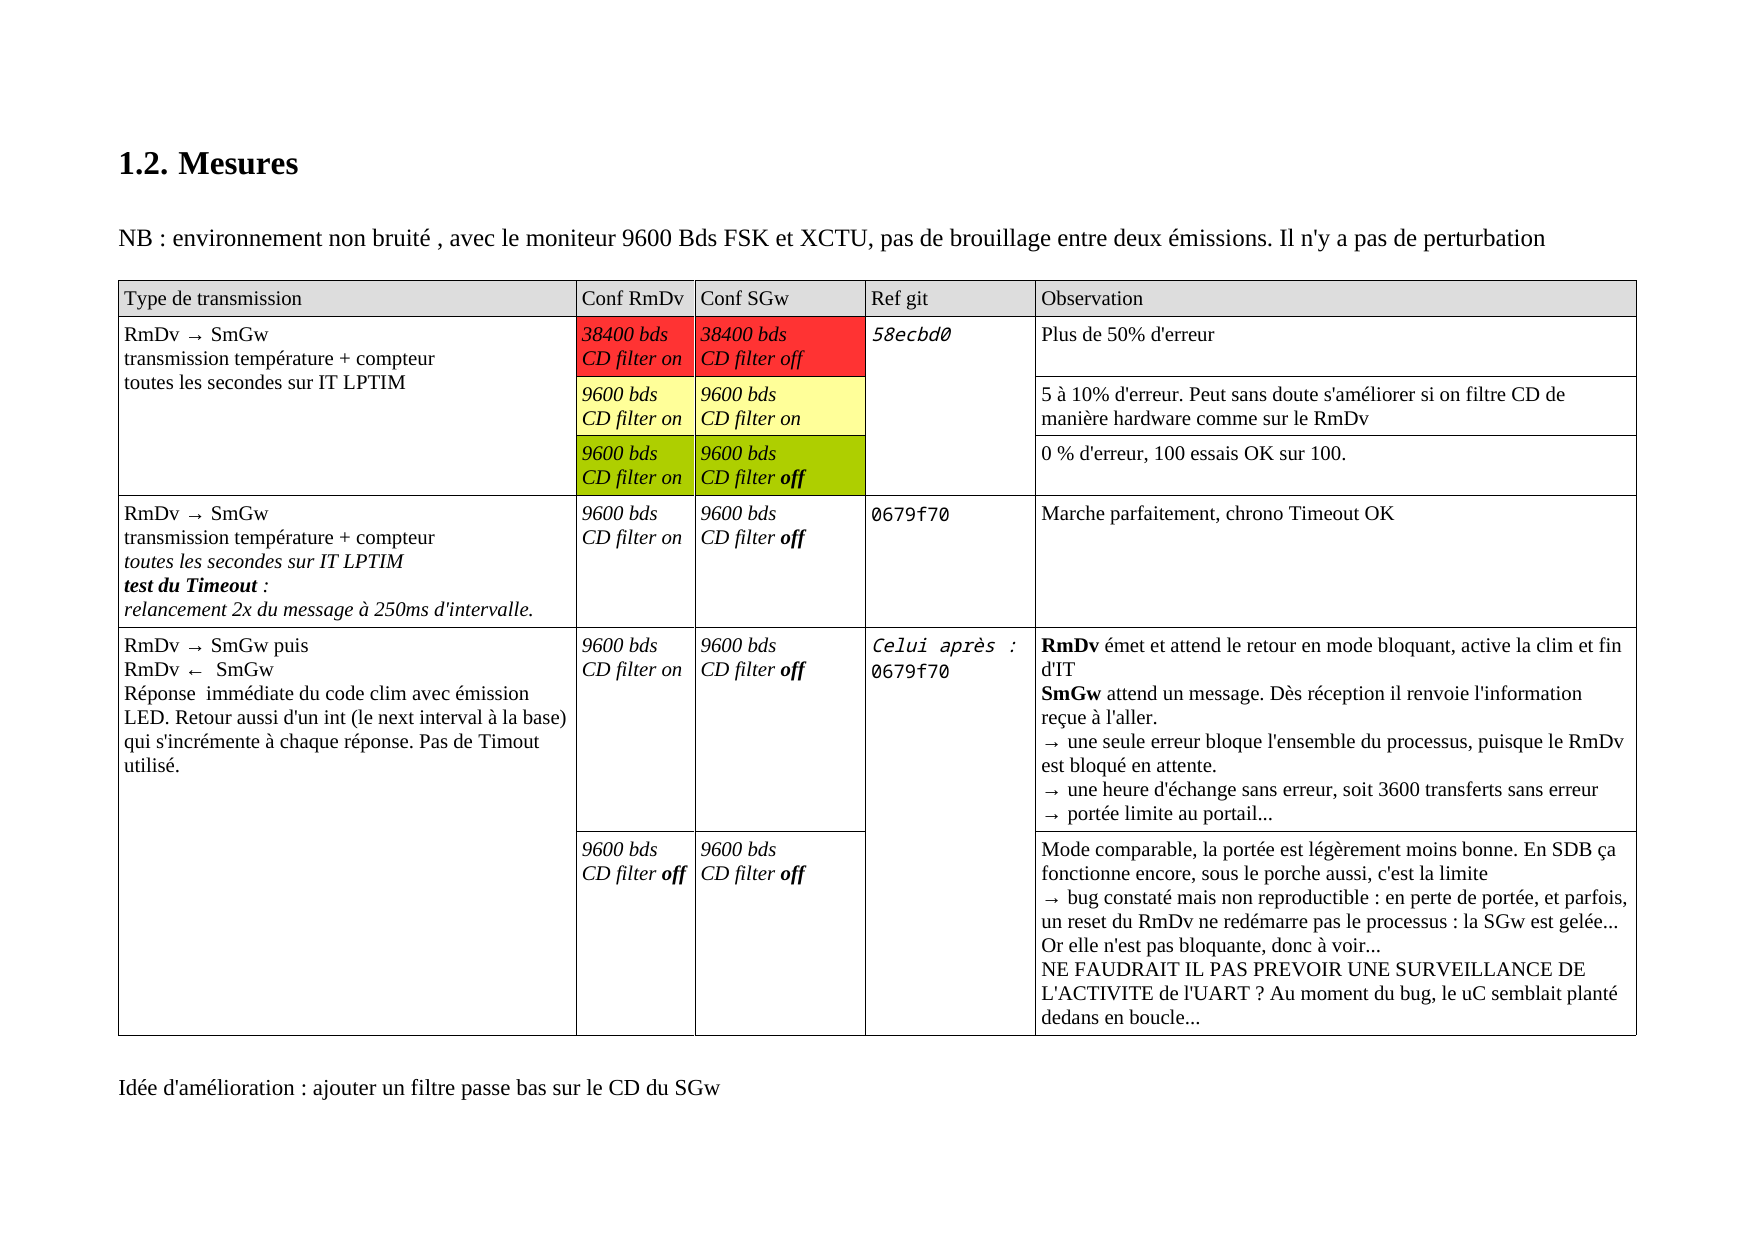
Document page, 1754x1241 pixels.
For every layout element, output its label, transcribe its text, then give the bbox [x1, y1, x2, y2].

table_cell 9600 bds CD filter off [696, 436, 865, 495]
table_cell 0 % d'erreur, 100 essais OK sur 100. [1036, 436, 1636, 495]
table_cell Plus de 50% d'erreur [1036, 317, 1636, 376]
table_cell RmDv → SmGw transmission température + compteur toutes les secondes sur IT LPTIM [119, 317, 576, 495]
table_cell Marche parfaitement, chrono Timeout OK [1036, 496, 1636, 627]
table_cell 9600 bds CD filter off [696, 628, 865, 831]
table_cell 9600 bds CD filter on [696, 377, 865, 435]
table_header Ref git [866, 281, 1035, 316]
table_cell 9600 bds CD filter on [577, 436, 694, 495]
table_header Observation [1036, 281, 1636, 316]
table_header Conf SGw [696, 281, 865, 316]
table_cell 58ecbd0 [866, 317, 1035, 495]
table_cell RmDv → SmGw transmission température + compteur toutes les secondes sur IT LPTIM test du Timeout : relancement 2x du message à 250ms d'intervalle. [119, 496, 576, 627]
table_cell 9600 bds CD filter off [696, 496, 865, 627]
table_cell 38400 bds CD filter off [696, 317, 865, 376]
table_cell RmDv émet et attend le retour en mode bloquant, active la clim et fin d'IT SmGw attend un message. Dès réception il renvoie l'information reçue à l'aller. → une seule erreur bloque l'ensemble du processus, puisque le RmDv est bloqué en attente. → une heure d'échange sans erreur, soit 3600 transferts sans erreur → portée limite au portail... [1036, 628, 1636, 831]
text NB : environnement non bruité , avec le moniteur 9600 Bds FSK et XCTU, pas de brouillage entre deux émissions. Il n'y a pas de perturbation [118, 223, 1636, 251]
table_cell 38400 bds CD filter on [577, 317, 694, 376]
table_cell 9600 bds CD filter on [577, 377, 694, 435]
table_cell Celui après : 0679f70 [866, 628, 1035, 1035]
table_cell 9600 bds CD filter on [577, 496, 694, 627]
table_header Conf RmDv [577, 281, 694, 316]
table_cell 9600 bds CD filter on [577, 628, 694, 831]
subtitle Mesures [118, 143, 1636, 181]
table_cell 0679f70 [866, 496, 1035, 627]
table_cell 5 à 10% d'erreur. Peut sans doute s'améliorer si on filtre CD de manière hardware comme sur le RmDv [1036, 377, 1636, 435]
table_cell 9600 bds CD filter off [577, 832, 694, 1035]
table_cell 9600 bds CD filter off [696, 832, 865, 1035]
table_cell RmDv → SmGw puis RmDv ← SmGw Réponse immédiate du code clim avec émission LED. Retour aussi d'un int (le next interval à la base) qui s'incrémente à chaque réponse. Pas de Timout utilisé. [119, 628, 576, 1035]
table_header Type de transmission [119, 281, 576, 316]
table_cell Mode comparable, la portée est légèrement moins bonne. En SDB ça fonctionne encore, sous le porche aussi, c'est la limite → bug constaté mais non reproductible : en perte de portée, et parfois, un reset du RmDv ne redémarre pas le processus : la SGw est gelée... Or elle n'est pas bloquante, donc à voir... NE FAUDRAIT IL PAS PREVOIR UNE SURVEILLANCE DE L'ACTIVITE de l'UART ? Au moment du bug, le uC semblait planté dedans en boucle... [1036, 832, 1636, 1035]
text Idée d'amélioration : ajouter un filtre passe bas sur le CD du SGw [118, 1074, 1636, 1100]
